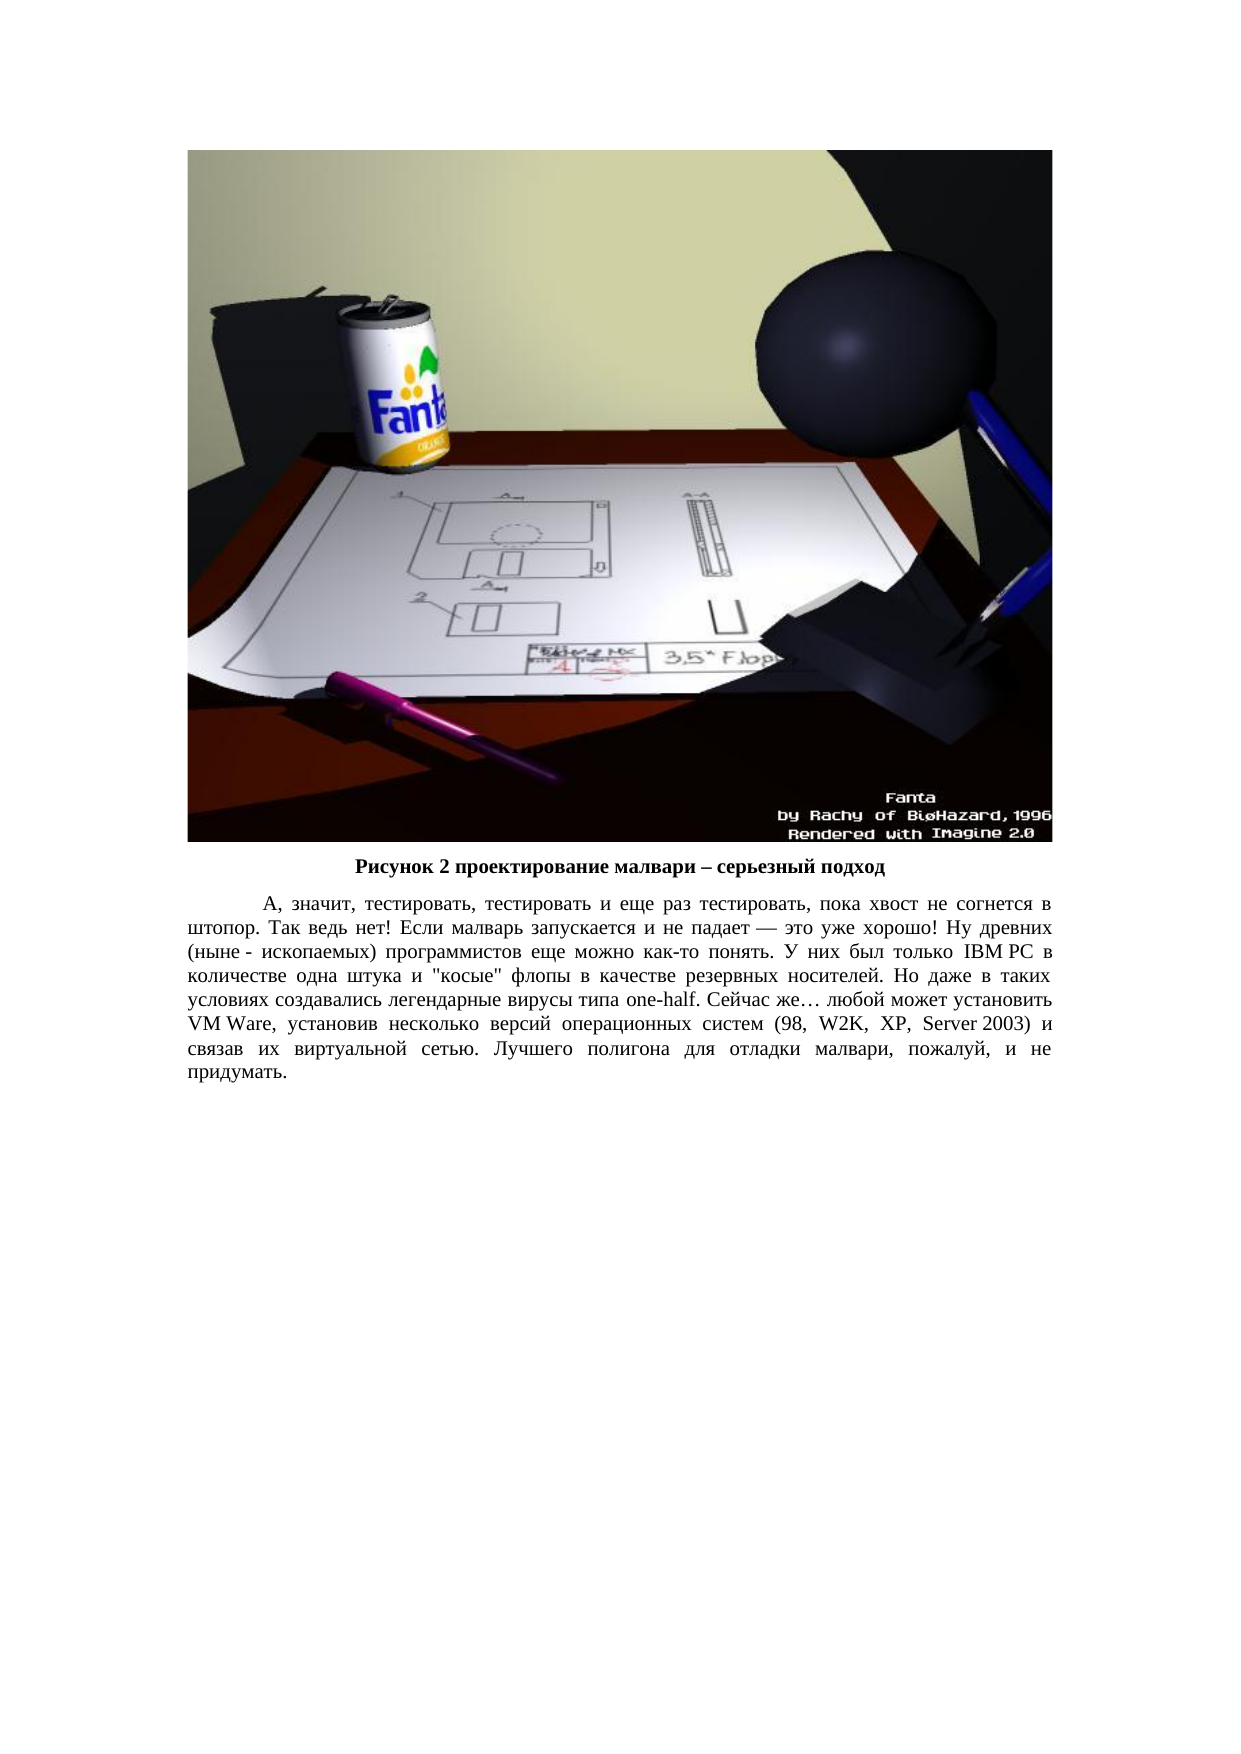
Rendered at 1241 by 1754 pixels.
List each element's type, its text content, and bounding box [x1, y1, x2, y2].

text А, значит, тестировать, тестировать и еще раз тестировать, пока хвост не согнется в штопор. Так ведь нет! Если малварь запускается и не падает — это уже хорошо! Ну древних (ныне ‑ ископаемых) программистов еще можно как-то понять. У них был только IBM PC в количестве одна штука и "косые" флопы в качестве резервных носителей. Но даже в таких условиях создавались легендарные вирусы типа one-half. Сейчас же… любой может установить VM Ware, установив несколько версий операционных систем (98, W2K, XP, Server 2003) и связав их виртуальной сетью. Лучшего полигона для отладки малвари, пожалуй, и не придумать. [187, 891, 1053, 1083]
picture [187, 150, 1053, 842]
text Рисунок 2 проектирование малвари – серьезный подход [187, 854, 1053, 878]
